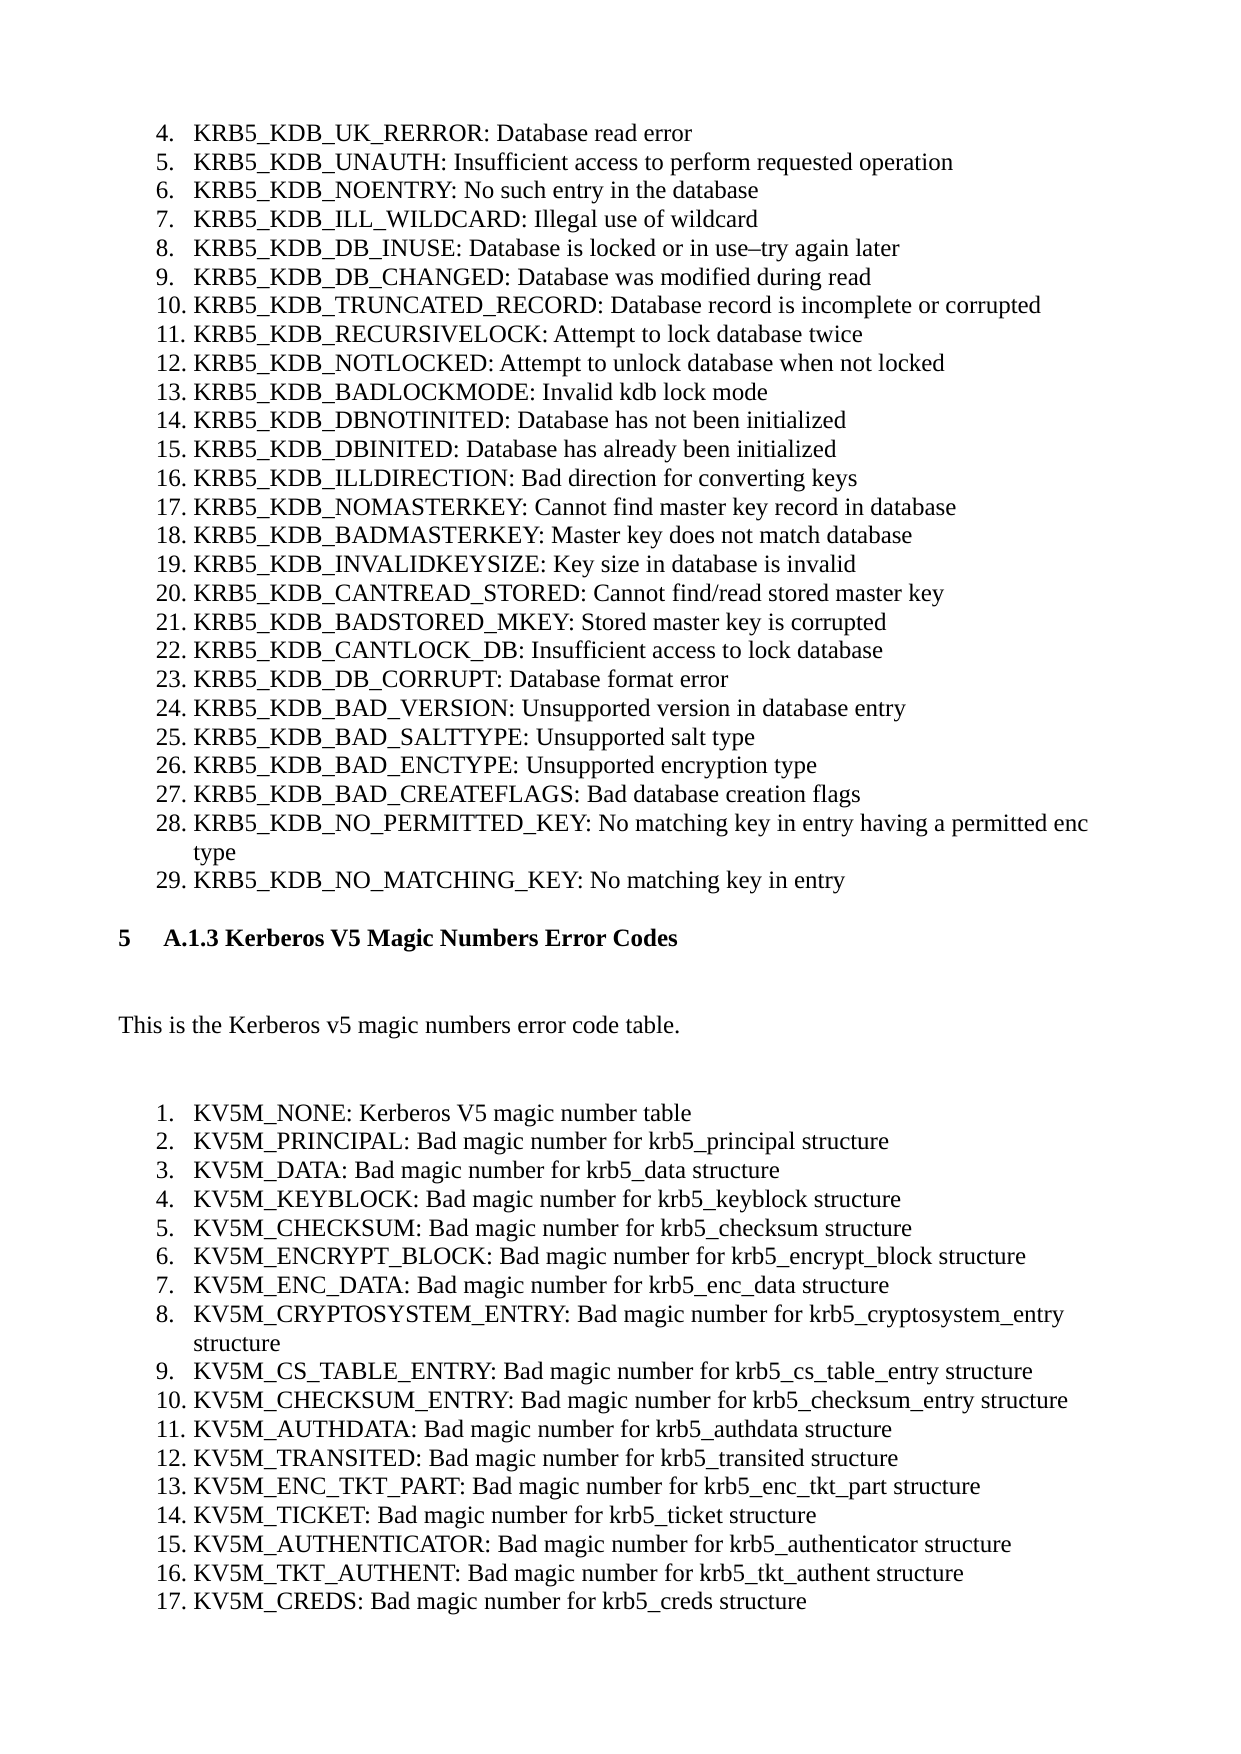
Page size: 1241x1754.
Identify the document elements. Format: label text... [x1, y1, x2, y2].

list KV5M_AUTHENTICATOR: Bad magic number for krb5_authenticator structure [156, 1529, 1122, 1558]
list KRB5_KDB_CANTREAD_STORED: Cannot find/read stored master key [156, 578, 1122, 607]
list KRB5_KDB_UNAUTH: Insufficient access to perform requested operation [156, 147, 1122, 176]
list KRB5_KDB_BAD_ENCTYPE: Unsupported encryption type [156, 751, 1122, 779]
list KRB5_KDB_ILLDIRECTION: Bad direction for converting keys [156, 463, 1122, 492]
list KRB5_KDB_ILL_WILDCARD: Illegal use of wildcard [156, 204, 1122, 233]
list KV5M_CRYPTOSYSTEM_ENTRY: Bad magic number for krb5_cryptosystem_entry structure [156, 1299, 1122, 1356]
list KV5M_ENC_TKT_PART: Bad magic number for krb5_enc_tkt_part structure [156, 1471, 1122, 1500]
list KRB5_KDB_CANTLOCK_DB: Insufficient access to lock database [156, 636, 1122, 664]
list KV5M_CHECKSUM: Bad magic number for krb5_checksum structure [156, 1213, 1122, 1241]
list KV5M_CREDS: Bad magic number for krb5_creds structure [156, 1586, 1122, 1615]
list KV5M_ENCRYPT_BLOCK: Bad magic number for krb5_encrypt_block structure [156, 1241, 1122, 1270]
list KRB5_KDB_NO_PERMITTED_KEY: No matching key in entry having a permitted enc type [156, 808, 1122, 866]
list KRB5_KDB_DBNOTINITED: Database has not been initialized [156, 406, 1122, 434]
list KV5M_CHECKSUM_ENTRY: Bad magic number for krb5_checksum_entry structure [156, 1385, 1122, 1414]
list KRB5_KDB_DB_INUSE: Database is locked or in use–try again later [156, 233, 1122, 262]
list KRB5_KDB_INVALIDKEYSIZE: Key size in database is invalid [156, 549, 1122, 578]
list KV5M_PRINCIPAL: Bad magic number for krb5_principal structure [156, 1126, 1122, 1155]
list KRB5_KDB_NOTLOCKED: Attempt to unlock database when not locked [156, 348, 1122, 377]
list KRB5_KDB_DBINITED: Database has already been initialized [156, 434, 1122, 463]
list KV5M_TRANSITED: Bad magic number for krb5_transited structure [156, 1443, 1122, 1471]
list KV5M_AUTHDATA: Bad magic number for krb5_authdata structure [156, 1414, 1122, 1443]
list KV5M_CS_TABLE_ENTRY: Bad magic number for krb5_cs_table_entry structure [156, 1356, 1122, 1385]
list KRB5_KDB_RECURSIVELOCK: Attempt to lock database twice [156, 319, 1122, 348]
list KRB5_KDB_TRUNCATED_RECORD: Database record is incomplete or corrupted [156, 291, 1122, 319]
list KRB5_KDB_DB_CORRUPT: Database format error [156, 664, 1122, 693]
list KRB5_KDB_UK_RERROR: Database read error [156, 118, 1122, 147]
list A.1.3 Kerberos V5 Magic Numbers Error Codes [118, 923, 1122, 952]
list KRB5_KDB_BAD_CREATEFLAGS: Bad database creation flags [156, 779, 1122, 808]
list KV5M_DATA: Bad magic number for krb5_data structure [156, 1155, 1122, 1184]
list KV5M_ENC_DATA: Bad magic number for krb5_enc_data structure [156, 1270, 1122, 1299]
text This is the Kerberos v5 magic numbers error code table. [118, 1011, 1122, 1039]
list KV5M_KEYBLOCK: Bad magic number for krb5_keyblock structure [156, 1184, 1122, 1213]
list KRB5_KDB_NOMASTERKEY: Cannot find master key record in database [156, 492, 1122, 521]
list KRB5_KDB_BAD_SALTTYPE: Unsupported salt type [156, 722, 1122, 751]
list KRB5_KDB_DB_CHANGED: Database was modified during read [156, 262, 1122, 291]
list KRB5_KDB_BADMASTERKEY: Master key does not match database [156, 521, 1122, 549]
list KRB5_KDB_BAD_VERSION: Unsupported version in database entry [156, 693, 1122, 722]
list KV5M_NONE: Kerberos V5 magic number table [156, 1098, 1122, 1126]
list KRB5_KDB_NOENTRY: No such entry in the database [156, 176, 1122, 204]
list KRB5_KDB_BADLOCKMODE: Invalid kdb lock mode [156, 377, 1122, 406]
list KV5M_TKT_AUTHENT: Bad magic number for krb5_tkt_authent structure [156, 1558, 1122, 1586]
list KV5M_TICKET: Bad magic number for krb5_ticket structure [156, 1500, 1122, 1529]
list KRB5_KDB_BADSTORED_MKEY: Stored master key is corrupted [156, 607, 1122, 636]
list KRB5_KDB_NO_MATCHING_KEY: No matching key in entry [156, 866, 1122, 894]
